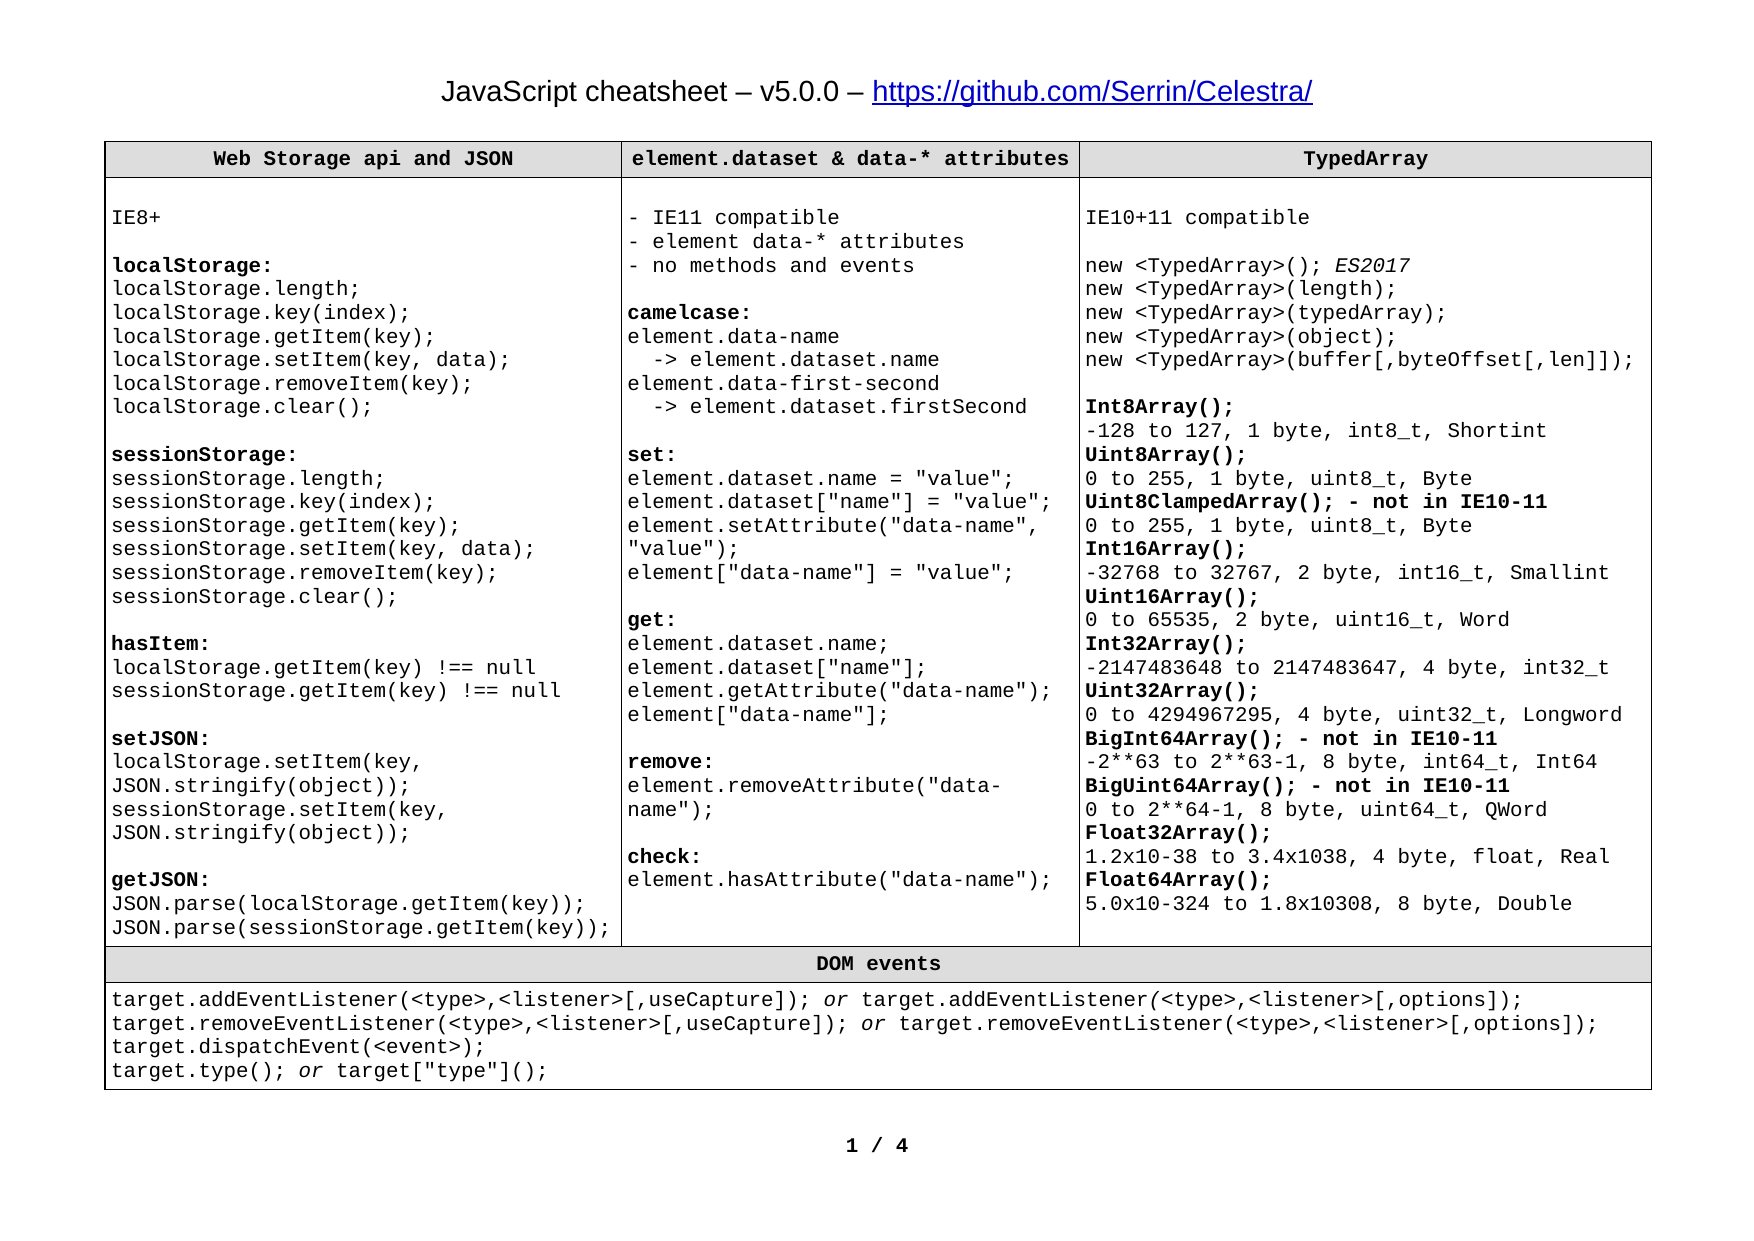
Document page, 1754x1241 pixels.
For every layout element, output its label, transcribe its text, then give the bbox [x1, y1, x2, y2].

table_header TypedArray [1080, 142, 1651, 177]
text JavaScript cheatsheet – v5.0.0 – https://github.com/Serrin/Celestra/ [105, 74, 1648, 107]
table_header element.dataset & data-* attributes [622, 142, 1079, 177]
table_cell DOM events [106, 947, 1651, 982]
table_cell target.addEventListener(<type>,<listener>[,useCapture]); or target.addEventListener(<type>,<listener>[,options]); target.removeEventListener(<type>,<listener>[,useCapture]); or target.removeEventListener(<type>,<listener>[,options]); target.dispatchEvent(<event>); target.type(); or target["type"](); [106, 983, 1651, 1089]
table_cell - IE11 compatible - element data-* attributes - no methods and events camelcase: element.data-name -> element.dataset.name element.data-first-second -> element.dataset.firstSecond set: element.dataset.name = "value"; element.dataset["name"] = "value"; element.setAttribute("data-name", "value"); element["data-name"] = "value"; get: element.dataset.name; element.dataset["name"]; element.getAttribute("data-name"); element["data-name"]; remove: element.removeAttribute("data-name"); check: element.hasAttribute("data-name"); [622, 178, 1079, 946]
table_header Web Storage api and JSON [106, 142, 621, 177]
table_cell IE10+11 compatible new <TypedArray>(); ES2017 new <TypedArray>(length); new <TypedArray>(typedArray); new <TypedArray>(object); new <TypedArray>(buffer[,byteOffset[,len]]); Int8Array(); -128 to 127, 1 byte, int8_t, Shortint Uint8Array(); 0 to 255, 1 byte, uint8_t, Byte Uint8ClampedArray(); - not in IE10-11 0 to 255, 1 byte, uint8_t, Byte Int16Array(); -32768 to 32767, 2 byte, int16_t, Smallint Uint16Array(); 0 to 65535, 2 byte, uint16_t, Word Int32Array(); -2147483648 to 2147483647, 4 byte, int32_t Uint32Array(); 0 to 4294967295, 4 byte, uint32_t, Longword BigInt64Array(); - not in IE10-11 -2**63 to 2**63-1, 8 byte, int64_t, Int64 BigUint64Array(); - not in IE10-11 0 to 2**64-1, 8 byte, uint64_t, QWord Float32Array(); 1.2x10-38 to 3.4x1038, 4 byte, float, Real Float64Array(); 5.0x10-324 to 1.8x10308, 8 byte, Double [1080, 178, 1651, 946]
table_cell IE8+ localStorage: localStorage.length; localStorage.key(index); localStorage.getItem(key); localStorage.setItem(key, data); localStorage.removeItem(key); localStorage.clear(); sessionStorage: sessionStorage.length; sessionStorage.key(index); sessionStorage.getItem(key); sessionStorage.setItem(key, data); sessionStorage.removeItem(key); sessionStorage.clear(); hasItem: localStorage.getItem(key) !== null sessionStorage.getItem(key) !== null setJSON: localStorage.setItem(key, JSON.stringify(object)); sessionStorage.setItem(key, JSON.stringify(object)); getJSON: JSON.parse(localStorage.getItem(key)); JSON.parse(sessionStorage.getItem(key)); [106, 178, 621, 946]
